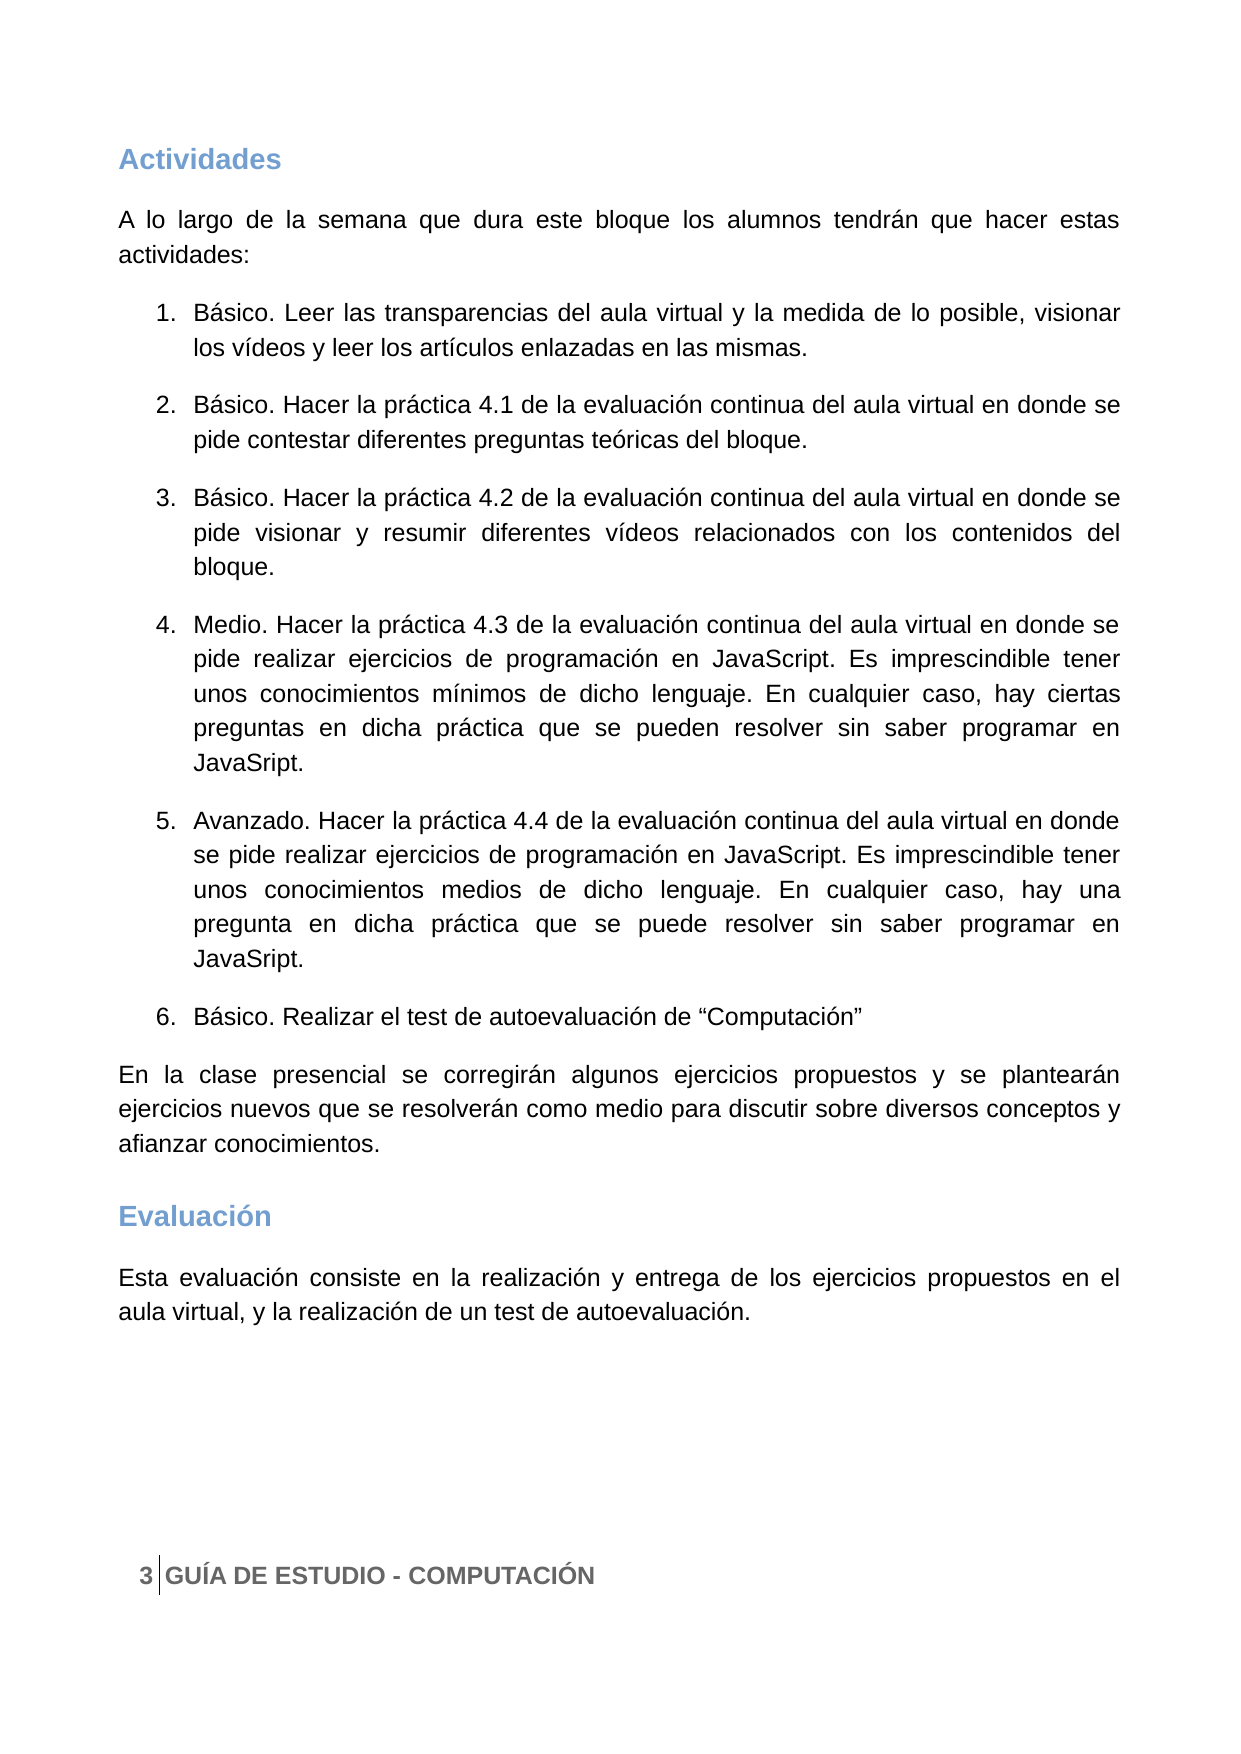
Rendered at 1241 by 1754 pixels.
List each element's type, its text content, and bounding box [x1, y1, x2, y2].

list Básico. Realizar el test de autoevaluación de “Computación” [156, 1002, 1122, 1031]
text Esta evaluación consiste en la realización y entrega de los ejercicios propuestos en el aula virtual, y la realización de un test de autoevaluación. [118, 1262, 1122, 1326]
subtitle Actividades [118, 142, 1122, 175]
subtitle Evaluación [118, 1199, 1122, 1232]
list Básico. Leer las transparencias del aula virtual y la medida de lo posible, visionar los vídeos y leer los artículos enlazadas en las mismas. [156, 298, 1122, 361]
list Medio. Hacer la práctica 4.3 de la evaluación continua del aula virtual en donde se pide realizar ejercicios de programación en JavaScript. Es imprescindible tener unos conocimientos mínimos de dicho lenguaje. En cualquier caso, hay ciertas preguntas en dicha práctica que se pueden resolver sin saber programar en JavaSript. [156, 610, 1122, 777]
text A lo largo de la semana que dura este bloque los alumnos tendrán que hacer estas actividades: [118, 206, 1122, 269]
list Básico. Hacer la práctica 4.2 de la evaluación continua del aula virtual en donde se pide visionar y resumir diferentes vídeos relacionados con los contenidos del bloque. [156, 483, 1122, 581]
text En la clase presencial se corregirán algunos ejercicios propuestos y se plantearán ejercicios nuevos que se resolverán como medio para discutir sobre diversos conceptos y afianzar conocimientos. [118, 1060, 1122, 1158]
list Avanzado. Hacer la práctica 4.4 de la evaluación continua del aula virtual en donde se pide realizar ejercicios de programación en JavaScript. Es imprescindible tener unos conocimientos medios de dicho lenguaje. En cualquier caso, hay una pregunta en dicha práctica que se puede resolver sin saber programar en JavaSript. [156, 806, 1122, 973]
list Básico. Hacer la práctica 4.1 de la evaluación continua del aula virtual en donde se pide contestar diferentes preguntas teóricas del bloque. [156, 391, 1122, 454]
